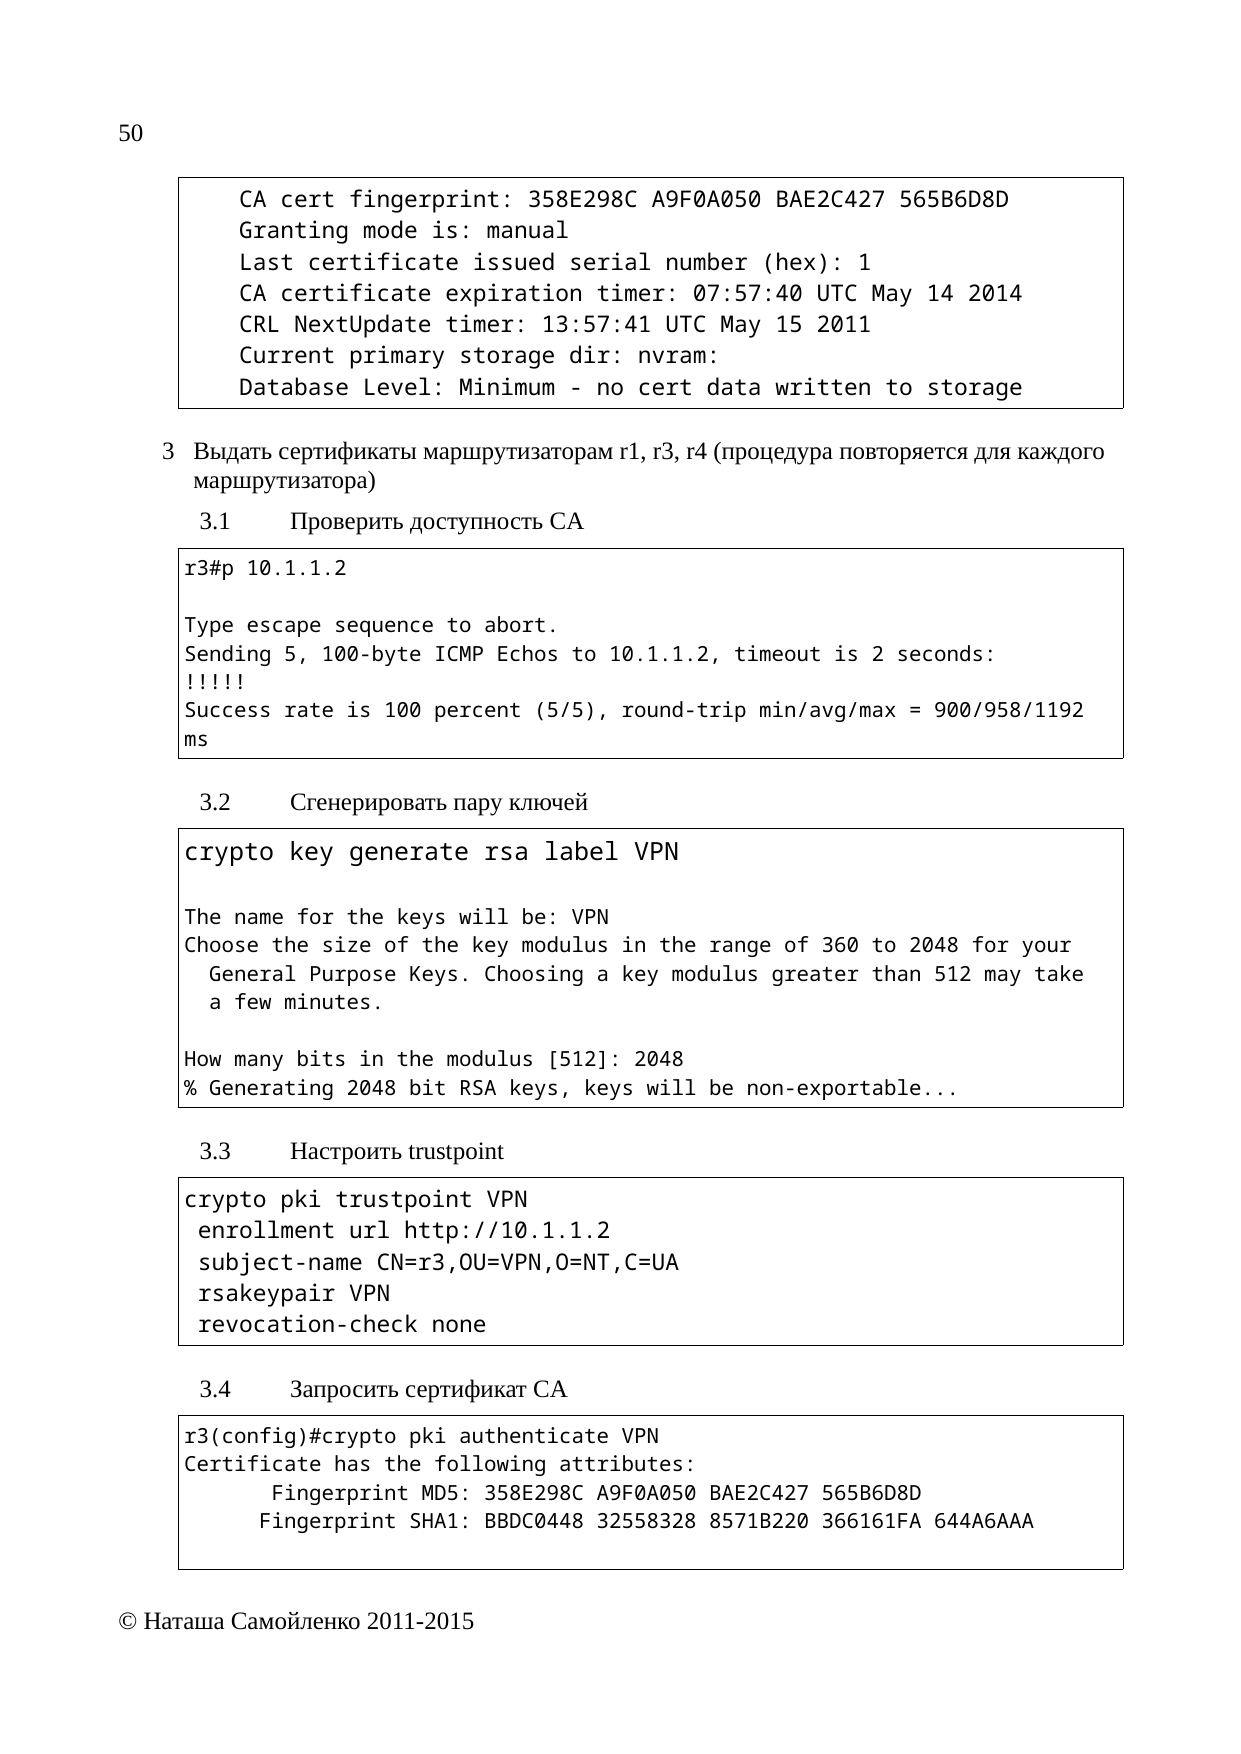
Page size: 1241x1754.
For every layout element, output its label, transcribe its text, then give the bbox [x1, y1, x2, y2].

table_header r3(config)#crypto pki authenticate VPN Certificate has the following attributes: Fingerprint MD5: 358E298C A9F0A050 BAE2C427 565B6D8D Fingerprint SHA1: BBDC0448 32558328 8571B220 366161FA 644A6AAA [179, 1416, 1123, 1569]
table_header crypto pki trustpoint VPN enrollment url http://10.1.1.2 subject-name CN=r3,OU=VPN,O=NT,C=UA rsakeypair VPN revocation-check none [179, 1178, 1123, 1345]
list Выдать сертификаты маршрутизаторам r1, r3, r4 (процедура повторяется для каждого маршрутизатора) [156, 436, 1122, 494]
list Настроить trustpoint [193, 1136, 1122, 1164]
table_header crypto key generate rsa label VPN The name for the keys will be: VPN Choose the size of the key modulus in the range of 360 to 2048 for your General Purpose Keys. Choosing a key modulus greater than 512 may take a few minutes. How many bits in the modulus [512]: 2048 % Generating 2048 bit RSA keys, keys will be non-exportable... [179, 829, 1123, 1107]
list Запросить сертификат CA [193, 1374, 1122, 1402]
table_header CA cert fingerprint: 358E298C A9F0A050 BAE2C427 565B6D8D Granting mode is: manual Last certificate issued serial number (hex): 1 CA certificate expiration timer: 07:57:40 UTC May 14 2014 CRL NextUpdate timer: 13:57:41 UTC May 15 2011 Current primary storage dir: nvram: Database Level: Minimum - no cert data written to storage [179, 178, 1123, 407]
list Проверить доступность CA [193, 506, 1122, 535]
table_header r3#p 10.1.1.2 Type escape sequence to abort. Sending 5, 100-byte ICMP Echos to 10.1.1.2, timeout is 2 seconds: !!!!! Success rate is 100 percent (5/5), round-trip min/avg/max = 900/958/1192 ms [179, 549, 1123, 758]
list Сгенерировать пару ключей [193, 787, 1122, 816]
